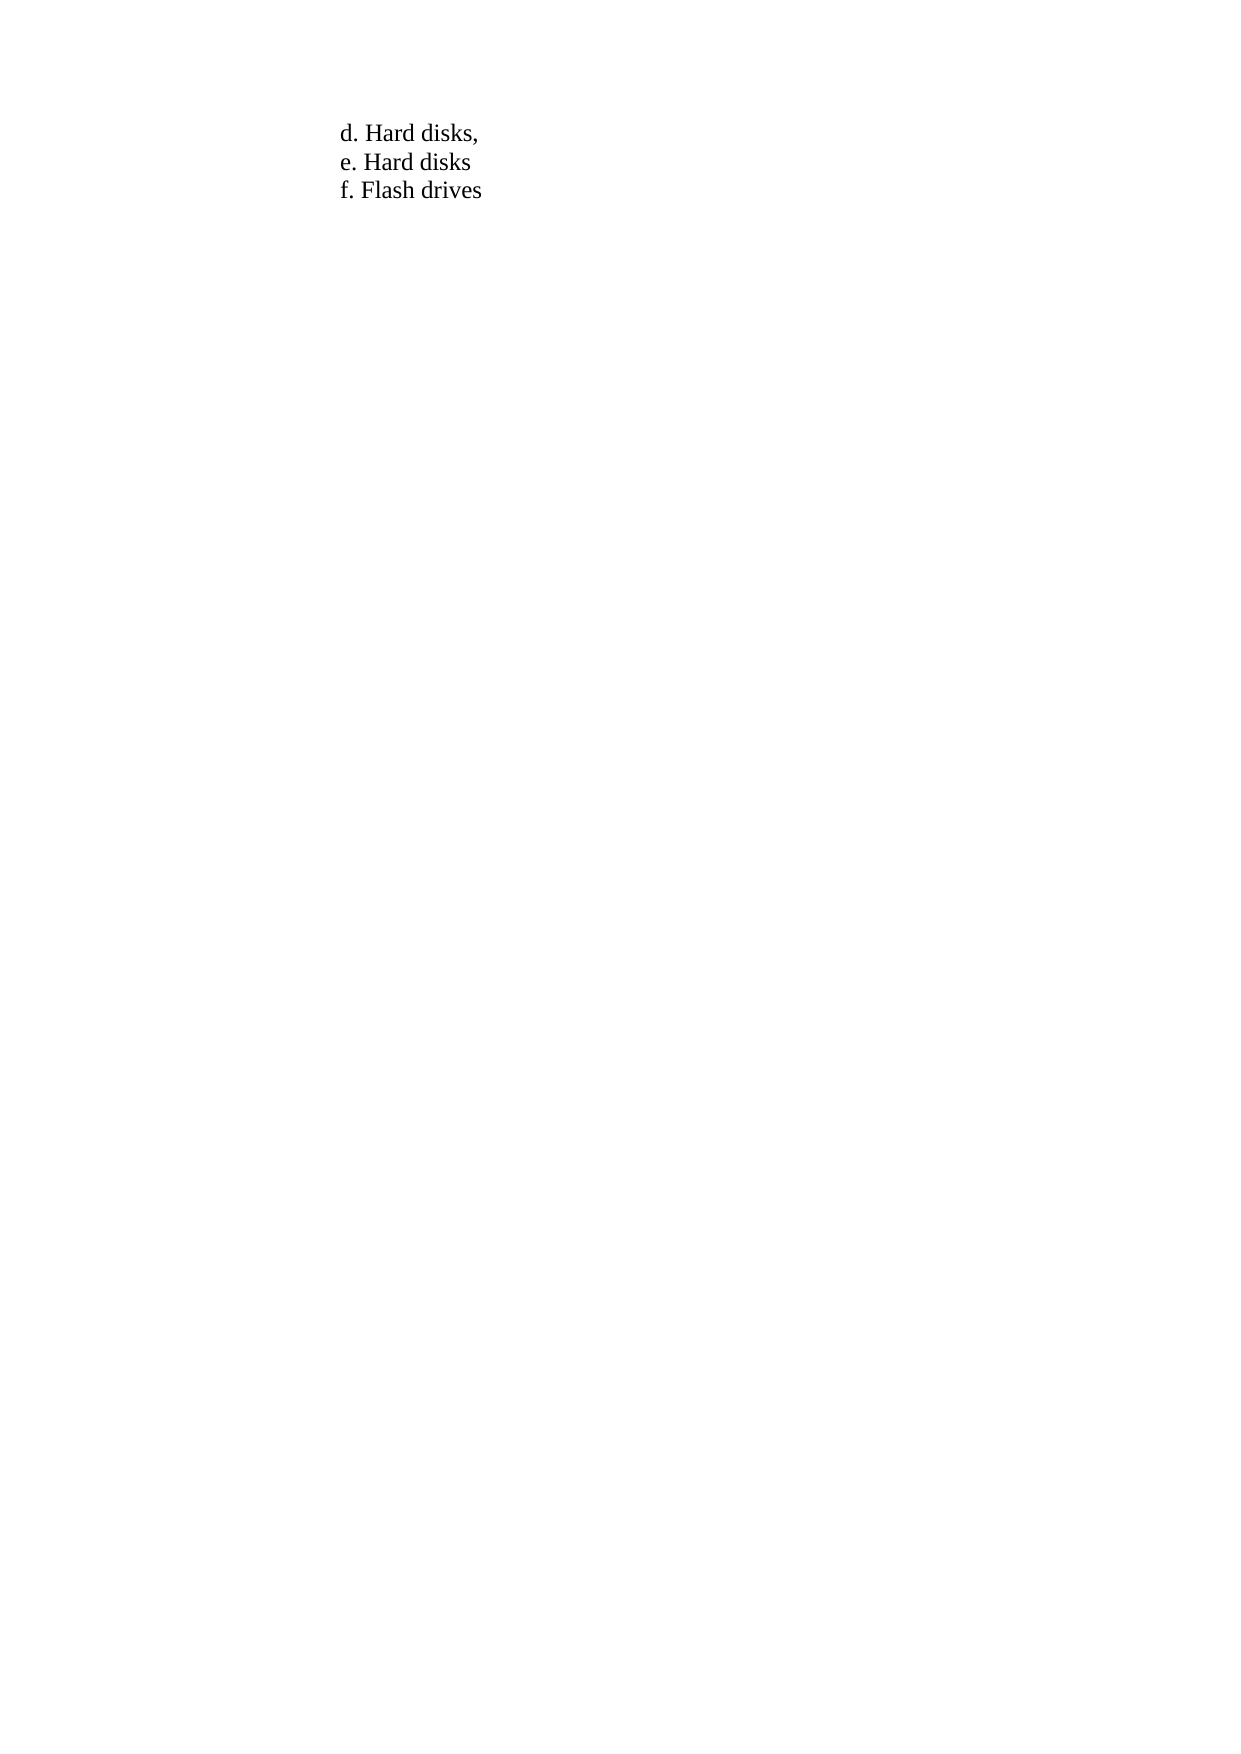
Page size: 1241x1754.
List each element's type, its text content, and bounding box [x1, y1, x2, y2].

text d. Hard disks, [118, 118, 1122, 147]
text e. Hard disks [118, 147, 1122, 176]
text f. Flash drives [118, 176, 1122, 204]
